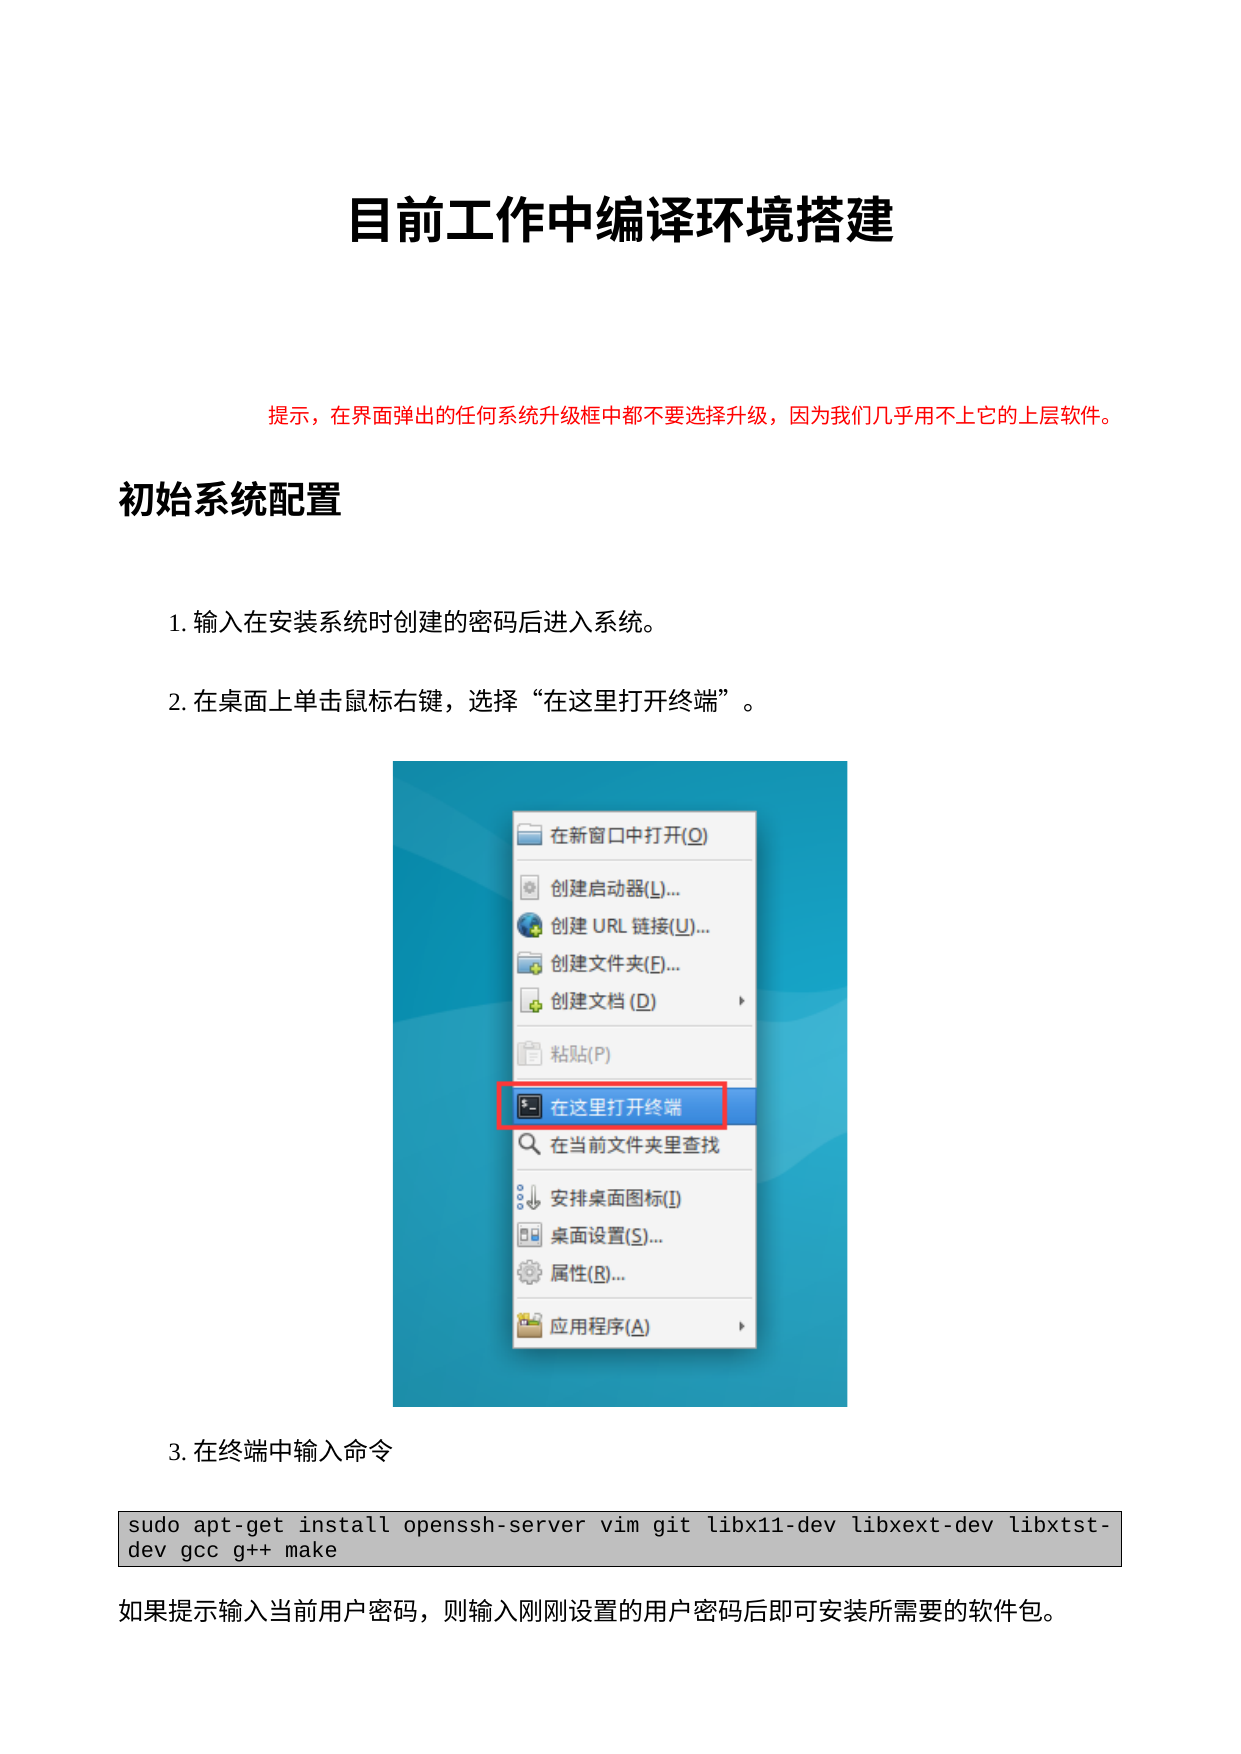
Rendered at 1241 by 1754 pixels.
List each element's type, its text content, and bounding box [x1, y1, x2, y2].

text 提示，在界面弹出的任何系统升级框中都不要选择升级，因为我们几乎用不上它的上层软件。 [162, 400, 1122, 430]
list 输入在安装系统时创建的密码后进入系统。 [118, 602, 1122, 639]
text 如果提示输入当前用户密码，则输入刚刚设置的用户密码后即可安装所需要的软件包。 [118, 1592, 1122, 1628]
list 在桌面上单击鼠标右键，选择“在这里打开终端”。 [118, 682, 1122, 718]
subtitle 初始系统配置 [118, 469, 1122, 524]
text sudo apt-get install openssh-server vim git libx11-dev libxext-dev libxtst-dev gcc g++ make [119, 1512, 1121, 1566]
list 在终端中输入命令 [118, 1432, 1122, 1468]
subtitle 目前工作中编译环境搭建 [118, 180, 1122, 253]
